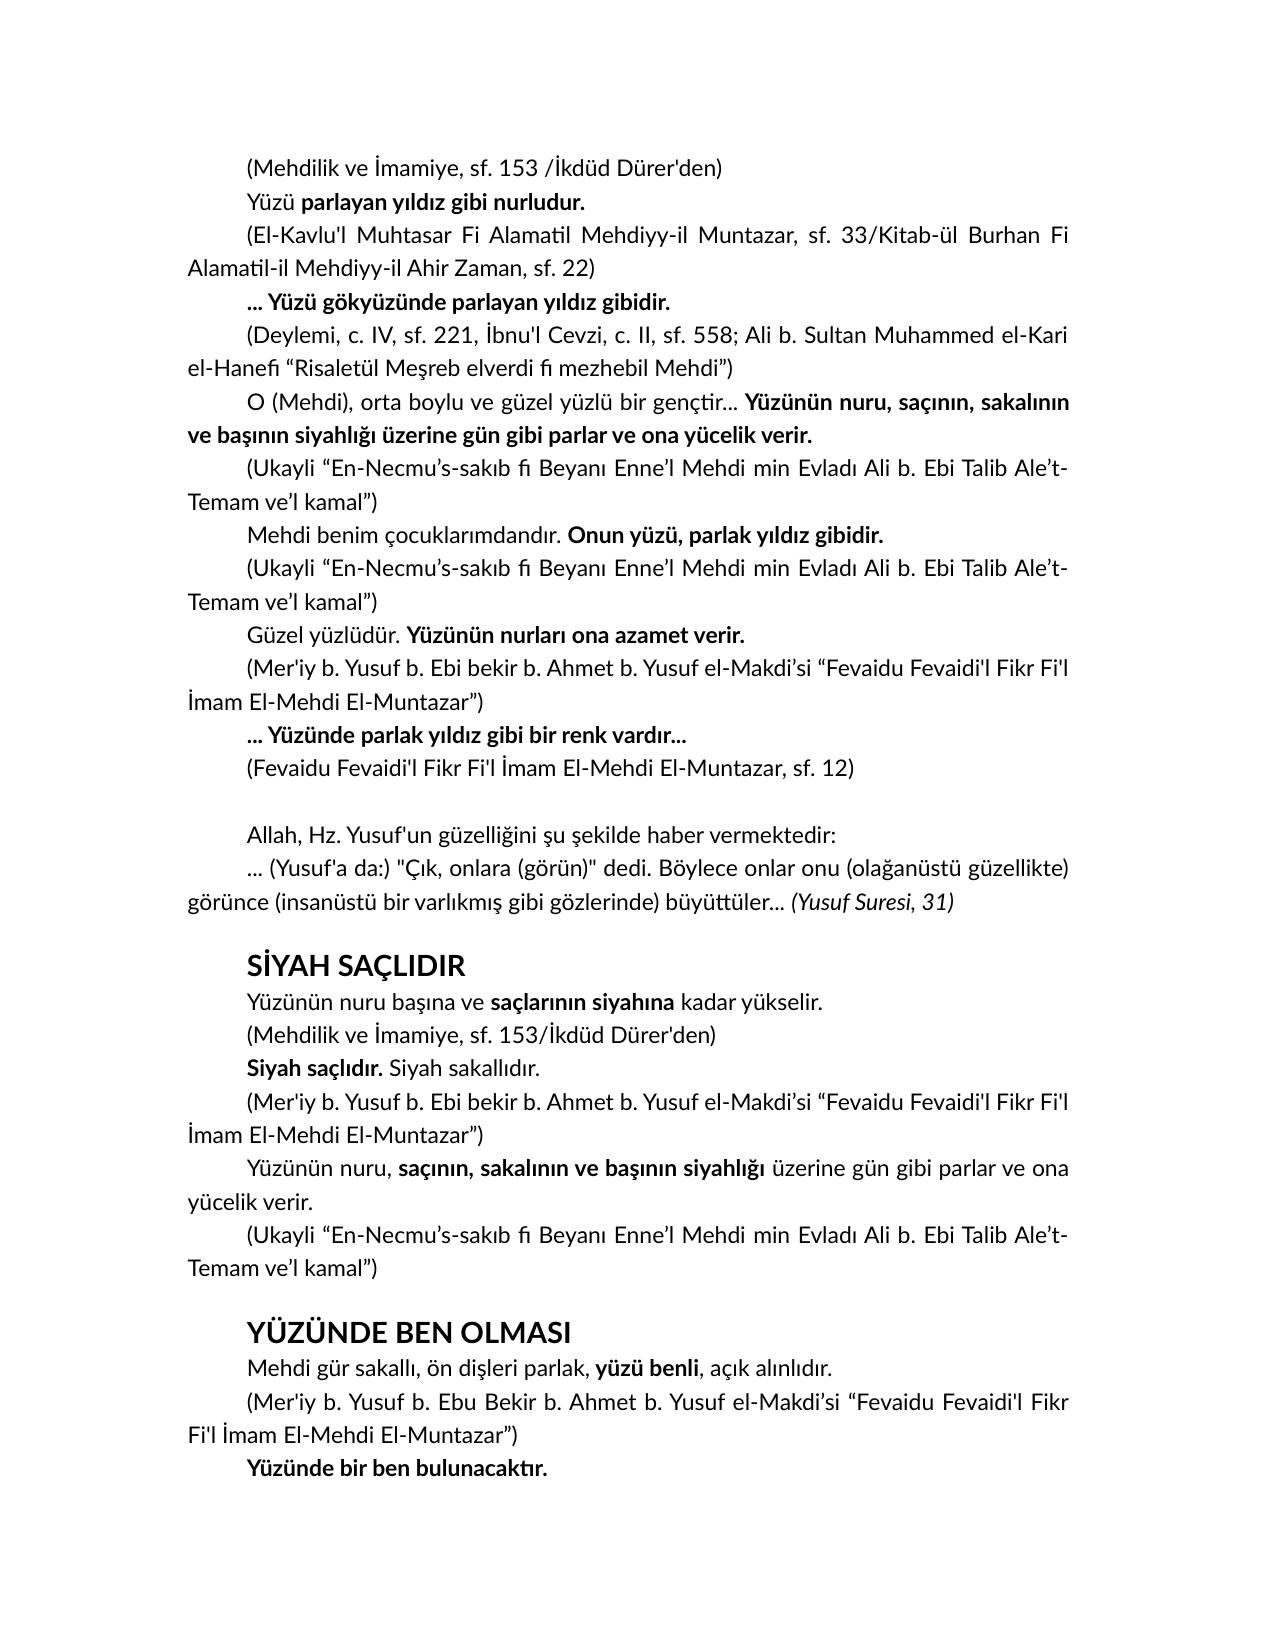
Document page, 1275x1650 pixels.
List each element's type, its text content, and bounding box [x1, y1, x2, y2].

text Mehdi benim çocuklarımdandır. Onun yüzü, parlak yıldız gibidir. [187, 517, 1070, 550]
text (El-Kavlu'l Muhtasar Fi Alamatil Mehdiyy-il Muntazar, sf. 33/Kitab-ül Burhan Fi Alamatil-il Mehdiyy-il Ahir Zaman, sf. 22) [187, 217, 1070, 283]
text ... Yüzü gökyüzünde parlayan yıldız gibidir. [187, 283, 1070, 317]
text Yüzü parlayan yıldız gibi nurludur. [187, 183, 1070, 217]
text (Deylemi, c. IV, sf. 221, İbnu'l Cevzi, c. II, sf. 558; Ali b. Sultan Muhammed el-Kari el-Hanefi “Risaletül Meşreb elverdi fi mezhebil Mehdi”) [187, 317, 1070, 383]
text (Mer'iy b. Yusuf b. Ebi bekir b. Ahmet b. Yusuf el-Makdi’si “Fevaidu Fevaidi'l Fikr Fi'l İmam El-Mehdi El-Muntazar”) [187, 650, 1070, 717]
text ... (Yusuf'a da:) "Çık, onlara (görün)" dedi. Böylece onlar onu (olağanüstü güzellikte) görünce (insanüstü bir varlıkmış gibi gözlerinde) büyüttüler... (Yusuf Suresi, 31) [187, 850, 1070, 917]
text YÜZÜNDE BEN OLMASI [187, 1317, 1070, 1350]
text Güzel yüzlüdür. Yüzünün nurları ona azamet verir. [187, 617, 1070, 650]
text Yüzünde bir ben bulunacaktır. [187, 1450, 1070, 1483]
text Allah, Hz. Yusuf'un güzelliğini şu şekilde haber vermektedir: [187, 817, 1070, 850]
text (Mer'iy b. Yusuf b. Ebu Bekir b. Ahmet b. Yusuf el-Makdi’si “Fevaidu Fevaidi'l Fikr Fi'l İmam El-Mehdi El-Muntazar”) [187, 1383, 1070, 1450]
text (Mehdilik ve İmamiye, sf. 153/İkdüd Dürer'den) [187, 1017, 1070, 1050]
text (Ukayli “En-Necmu’s-sakıb fi Beyanı Enne’l Mehdi min Evladı Ali b. Ebi Talib Ale’t-Temam ve’l kamal”) [187, 550, 1070, 617]
text ... Yüzünde parlak yıldız gibi bir renk vardır... [187, 717, 1070, 750]
text Yüzünün nuru başına ve saçlarının siyahına kadar yükselir. [187, 983, 1070, 1017]
text (Fevaidu Fevaidi'l Fikr Fi'l İmam El-Mehdi El-Muntazar, sf. 12) [187, 750, 1070, 783]
text Mehdi gür sakallı, ön dişleri parlak, yüzü benli, açık alınlıdır. [187, 1350, 1070, 1383]
text O (Mehdi), orta boylu ve güzel yüzlü bir gençtir... Yüzünün nuru, saçının, sakalının ve başının siyahlığı üzerine gün gibi parlar ve ona yücelik verir. [187, 383, 1070, 450]
text Siyah saçlıdır. Siyah sakallıdır. [187, 1050, 1070, 1083]
text (Ukayli “En-Necmu’s-sakıb fi Beyanı Enne’l Mehdi min Evladı Ali b. Ebi Talib Ale’t-Temam ve’l kamal”) [187, 450, 1070, 517]
text SİYAH SAÇLIDIR [187, 950, 1070, 983]
text (Mer'iy b. Yusuf b. Ebi bekir b. Ahmet b. Yusuf el-Makdi’si “Fevaidu Fevaidi'l Fikr Fi'l İmam El-Mehdi El-Muntazar”) [187, 1083, 1070, 1150]
text (Mehdilik ve İmamiye, sf. 153 /İkdüd Dürer'den) [187, 150, 1070, 183]
text Yüzünün nuru, saçının, sakalının ve başının siyahlığı üzerine gün gibi parlar ve ona yücelik verir. [187, 1150, 1070, 1217]
text (Ukayli “En-Necmu’s-sakıb fi Beyanı Enne’l Mehdi min Evladı Ali b. Ebi Talib Ale’t-Temam ve’l kamal”) [187, 1217, 1070, 1283]
